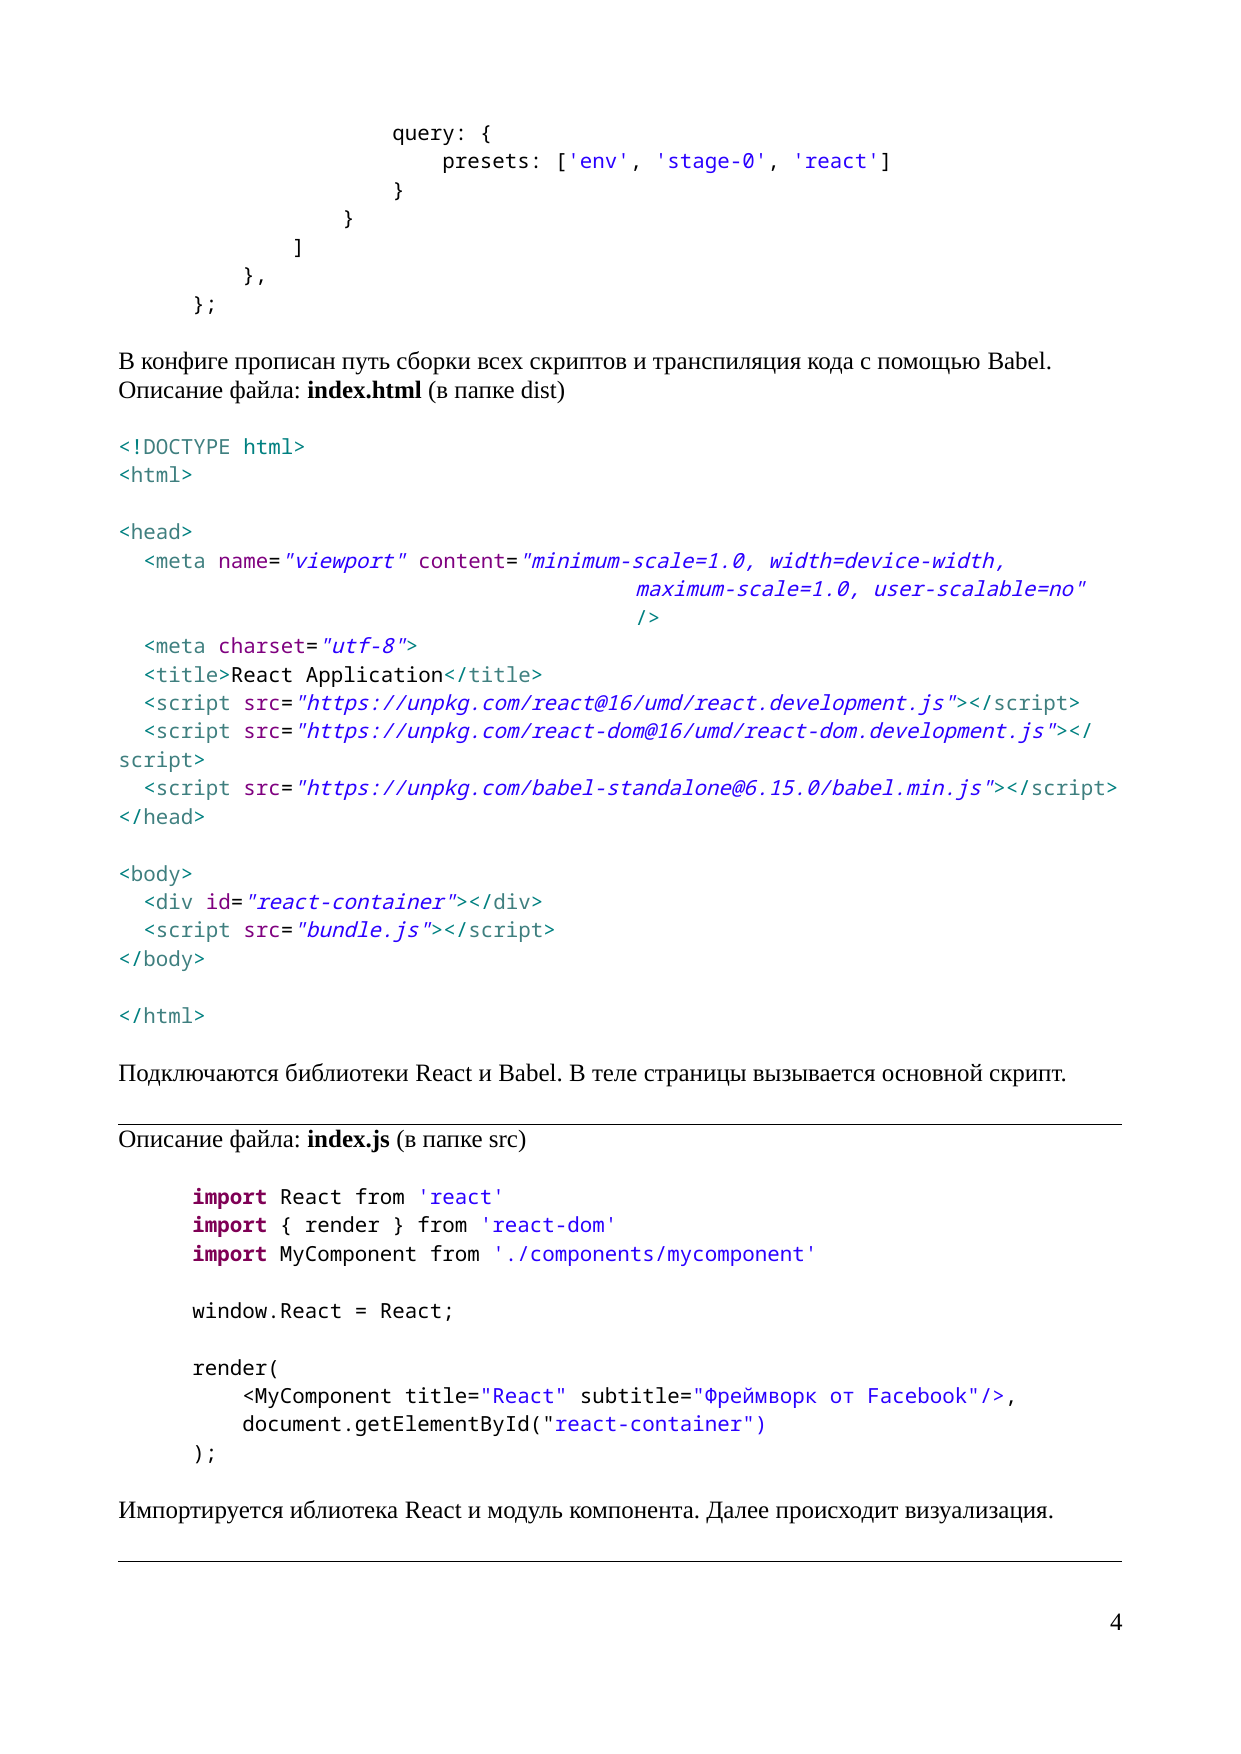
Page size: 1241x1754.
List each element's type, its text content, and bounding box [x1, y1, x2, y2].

text }, [192, 260, 1122, 289]
text <MyComponent title="React" subtitle="Фреймворк от Facebook"/>, [192, 1381, 1122, 1409]
text <meta charset="utf-8"> [118, 631, 1122, 660]
text В конфиге прописан путь сборки всех скриптов и транспиляция кода с помощью Babel. [118, 346, 1122, 375]
text } [192, 203, 1122, 232]
text import MyComponent from './components/mycomponent' [192, 1239, 1122, 1267]
text Импортируется иблиотека React и модуль компонента. Далее происходит визуализация. [118, 1495, 1122, 1524]
text Подключаются библиотеки React и Babel. В теле страницы вызывается основной скрипт. [118, 1058, 1122, 1087]
text <head> [118, 517, 1122, 546]
text Описание файла: index.js (в папке src) [118, 1125, 1122, 1153]
text query: { [192, 118, 1122, 147]
text <meta name="viewport" content="minimum-scale=1.0, width=device-width, [118, 546, 1122, 574]
text <script src="https://unpkg.com/babel-standalone@6.15.0/babel.min.js"></script> [118, 773, 1122, 802]
text <!DOCTYPE html> [118, 432, 1122, 461]
text Описание файла: index.html (в папке dist) [118, 375, 1122, 403]
text maximum-scale=1.0, user-scalable=no" /> [635, 574, 1122, 631]
text <script src="bundle.js"></script> [118, 916, 1122, 944]
text ); [192, 1438, 1122, 1466]
text document.getElementById("react-container") [192, 1409, 1122, 1438]
text import React from 'react' [192, 1182, 1122, 1210]
text <div id="react-container"></div> [118, 887, 1122, 916]
text <title>React Application</title> [118, 660, 1122, 688]
text <script src="https://unpkg.com/react-dom@16/umd/react-dom.development.js"></script> [118, 717, 1122, 773]
text render( [192, 1353, 1122, 1381]
text import { render } from 'react-dom' [192, 1210, 1122, 1239]
text </body> [118, 944, 1122, 972]
text <html> [118, 461, 1122, 489]
text <script src="https://unpkg.com/react@16/umd/react.development.js"></script> [118, 688, 1122, 717]
text }; [192, 289, 1122, 317]
text </head> [118, 802, 1122, 830]
text presets: ['env', 'stage-0', 'react'] [192, 147, 1122, 175]
text <body> [118, 859, 1122, 887]
text </html> [118, 1001, 1122, 1029]
text window.React = React; [192, 1296, 1122, 1324]
text } [192, 175, 1122, 203]
text ] [192, 232, 1122, 260]
